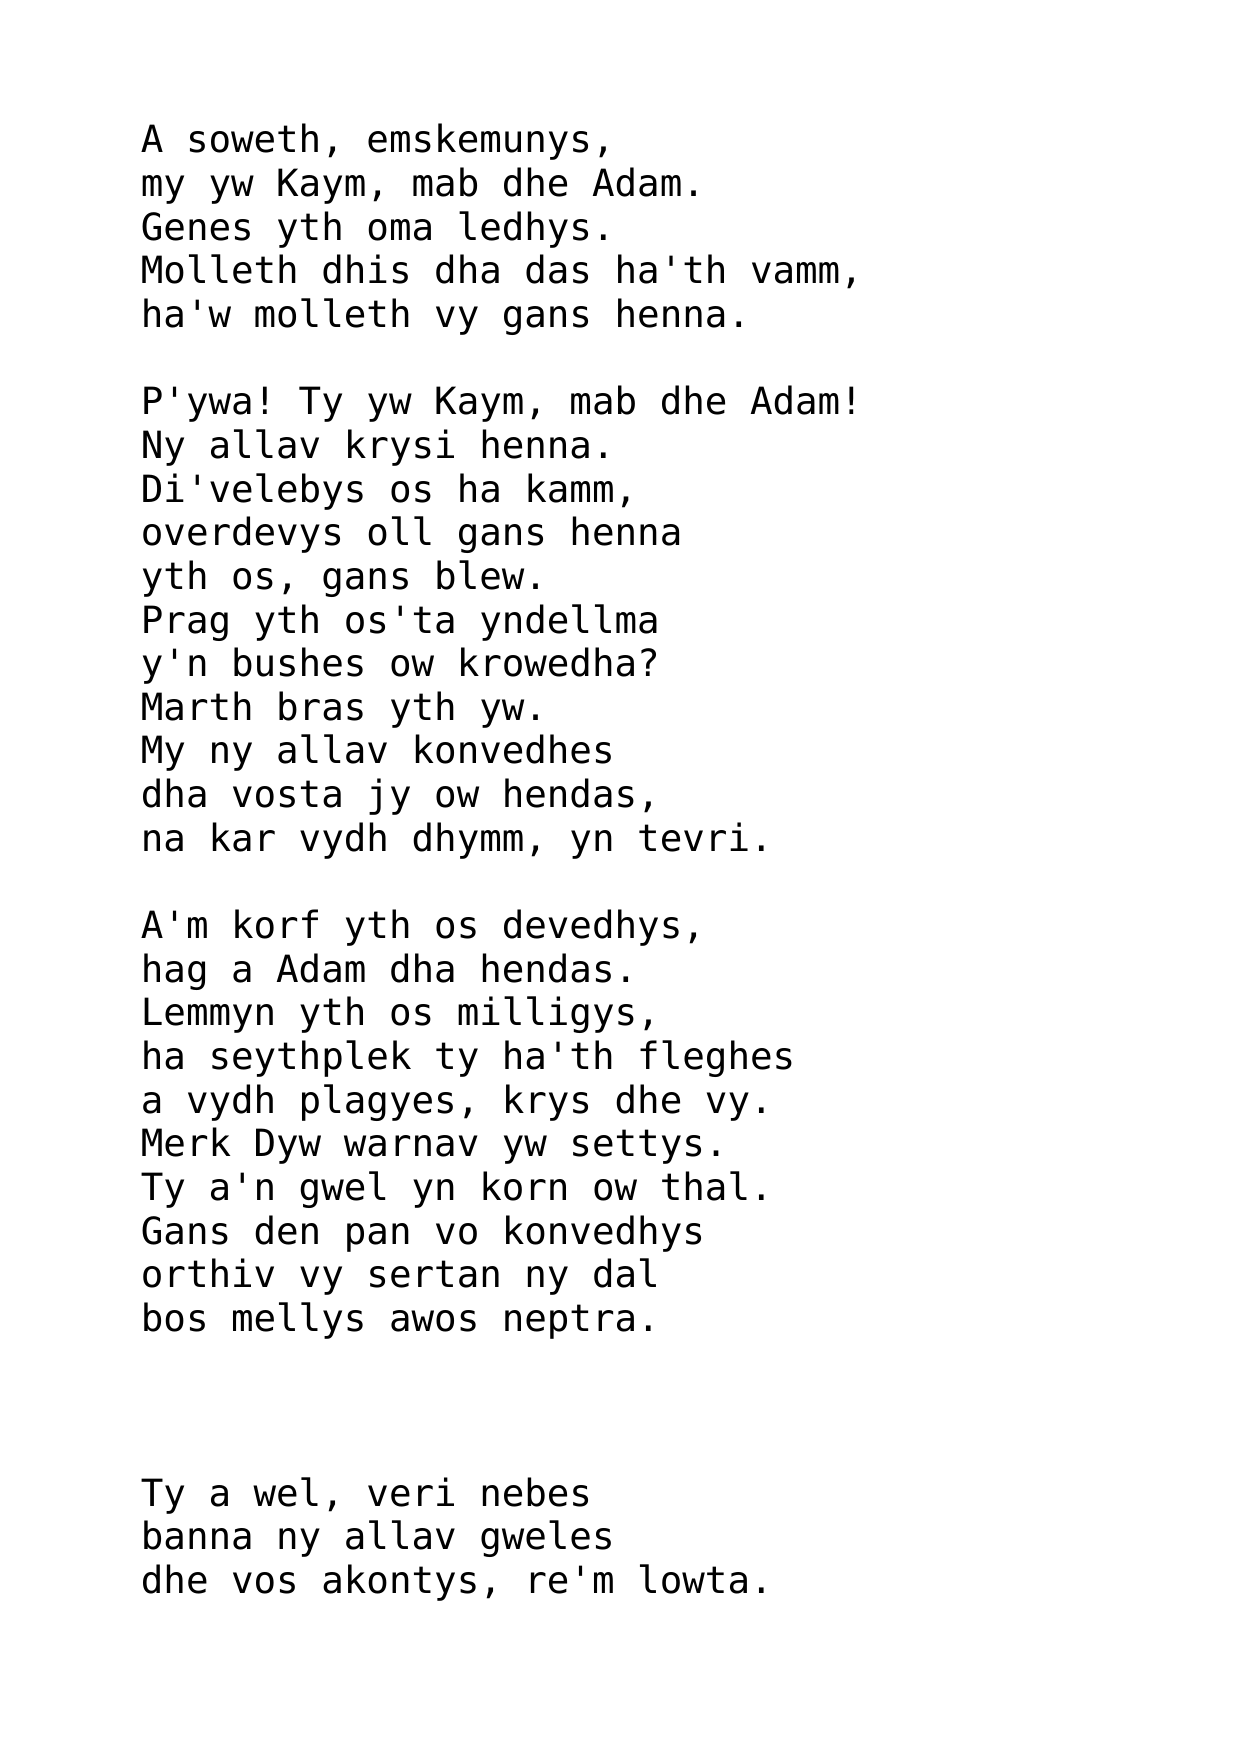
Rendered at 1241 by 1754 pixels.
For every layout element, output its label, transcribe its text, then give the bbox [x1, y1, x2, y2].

text Gans den pan vo konvedhys [118, 1209, 1122, 1253]
text my yw Kaym, mab dhe Adam. [118, 162, 1122, 205]
text bos mellys awos neptra. [118, 1297, 1122, 1340]
text Ny allav krysi henna. [118, 424, 1122, 467]
text Marth bras yth yw. [118, 686, 1122, 729]
text dha vosta jy ow hendas, [118, 773, 1122, 816]
text dhe vos akontys, re'm lowta. [118, 1558, 1122, 1602]
text yth os, gans blew. [118, 554, 1122, 598]
text P'ywa! Ty yw Kaym, mab dhe Adam! [118, 380, 1122, 424]
text A soweth, emskemunys, [118, 118, 1122, 162]
text My ny allav konvedhes [118, 729, 1122, 773]
text hag a Adam dha hendas. [118, 947, 1122, 991]
text A'm korf yth os devedhys, [118, 904, 1122, 947]
text ha seythplek ty ha'th fleghes [118, 1035, 1122, 1078]
text na kar vydh dhymm, yn tevri. [118, 816, 1122, 860]
text a vydh plagyes, krys dhe vy. [118, 1078, 1122, 1122]
text ha'w molleth vy gans henna. [118, 293, 1122, 336]
text Prag yth os'ta yndellma [118, 598, 1122, 642]
text Merk Dyw warnav yw settys. [118, 1122, 1122, 1166]
text Ty a'n gwel yn korn ow thal. [118, 1166, 1122, 1209]
text Molleth dhis dha das ha'th vamm, [118, 249, 1122, 293]
text banna ny allav gweles [118, 1515, 1122, 1558]
text y'n bushes ow krowedha? [118, 642, 1122, 686]
text Lemmyn yth os milligys, [118, 991, 1122, 1035]
text overdevys oll gans henna [118, 511, 1122, 554]
text Di'velebys os ha kamm, [118, 467, 1122, 511]
text Ty a wel, veri nebes [118, 1471, 1122, 1515]
text Genes yth oma ledhys. [118, 205, 1122, 249]
text orthiv vy sertan ny dal [118, 1253, 1122, 1297]
